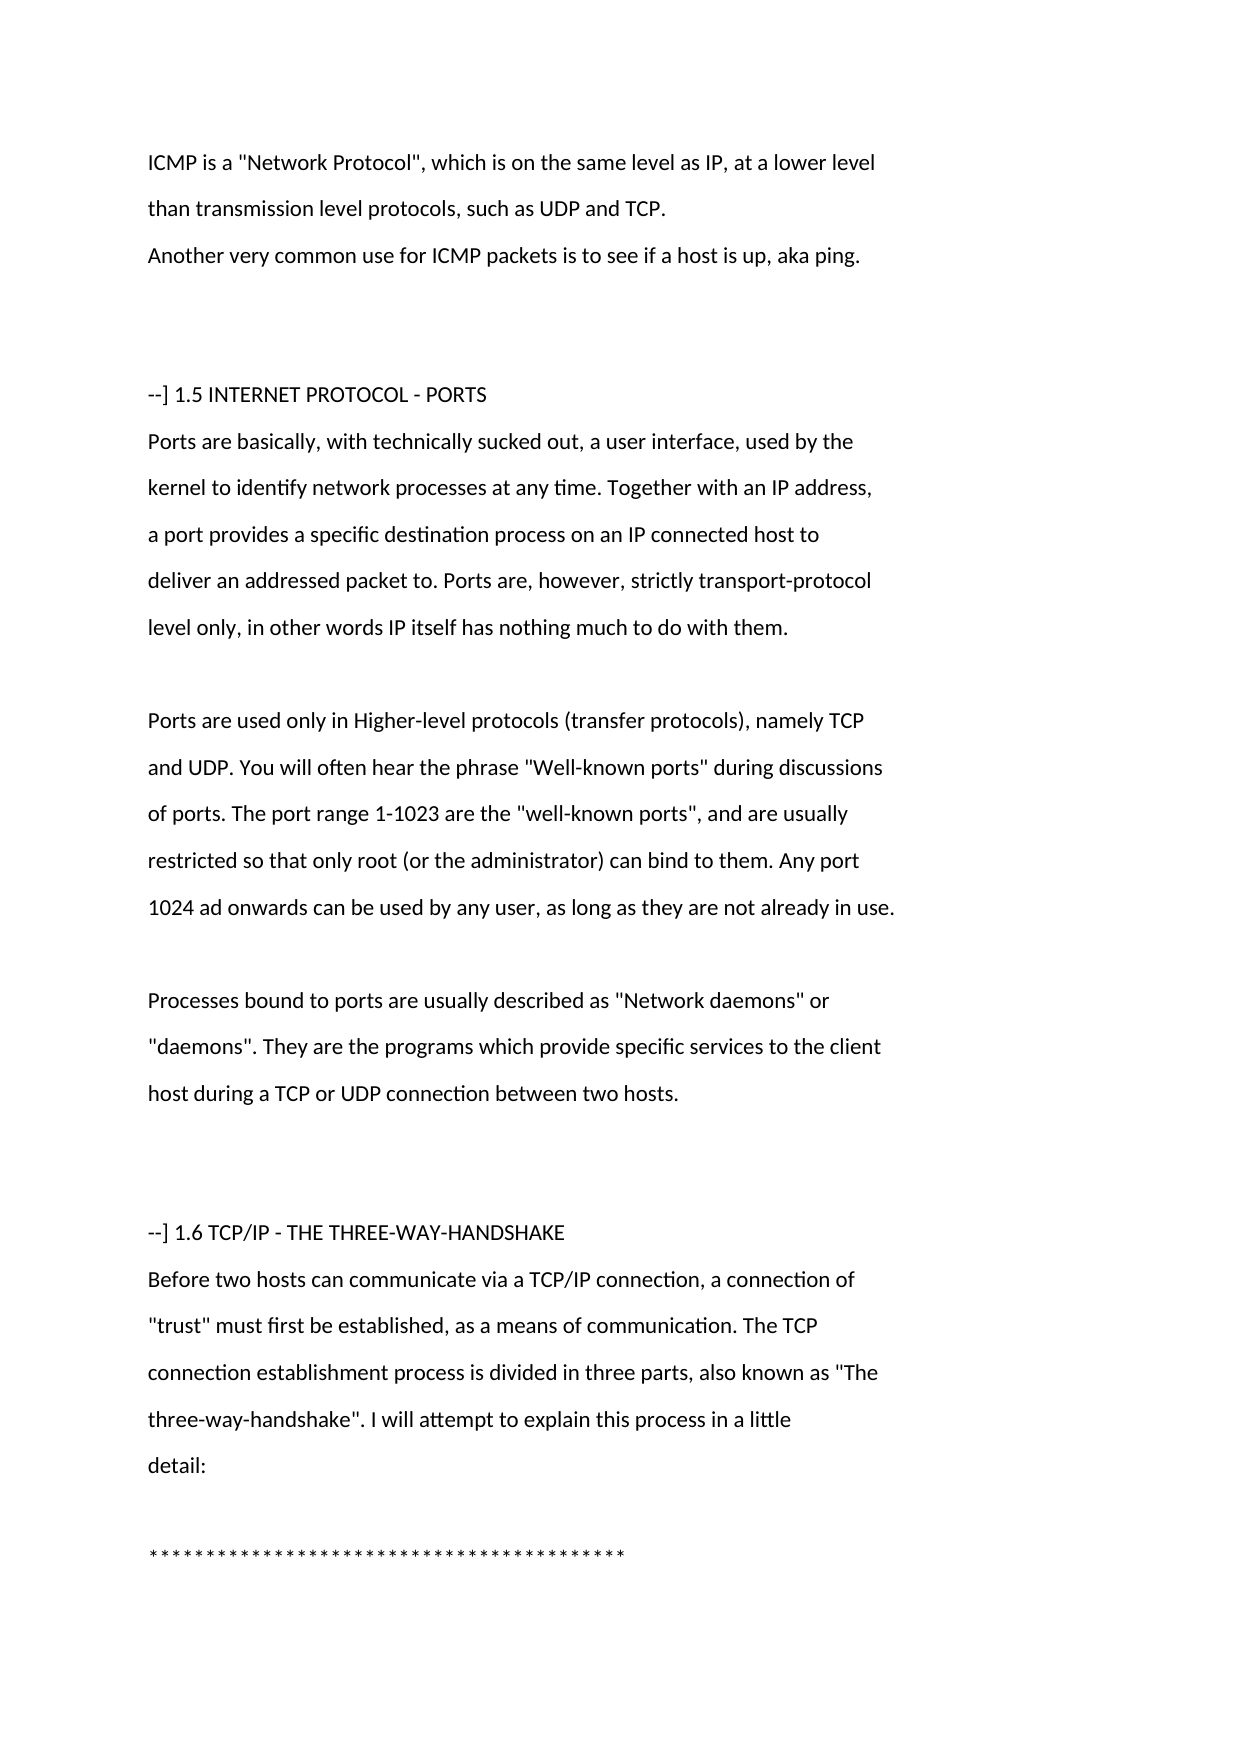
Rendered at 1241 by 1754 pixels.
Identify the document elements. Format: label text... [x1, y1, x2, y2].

text connection establishment process is divided in three parts, also known as "The [148, 1358, 1093, 1386]
text three-way-handshake". I will attempt to explain this process in a little [148, 1405, 1093, 1433]
text kernel to identify network processes at any time. Together with an IP address, [148, 473, 1093, 502]
text level only, in other words IP itself has nothing much to do with them. [148, 613, 1093, 641]
text restricted so that only root (or the administrator) can bind to them. Any port [148, 846, 1093, 874]
text --] 1.5 INTERNET PROTOCOL - PORTS [148, 380, 1093, 408]
text than transmission level protocols, such as UDP and TCP. [148, 194, 1093, 222]
text ICMP is a "Network Protocol", which is on the same level as IP, at a lower level [148, 148, 1093, 176]
text ****************************************** [148, 1544, 1093, 1572]
text deliver an addressed packet to. Ports are, however, strictly transport-protocol [148, 567, 1093, 595]
text "trust" must first be established, as a means of communication. The TCP [148, 1312, 1093, 1340]
text Ports are used only in Higher-level protocols (transfer protocols), namely TCP [148, 706, 1093, 734]
text Ports are basically, with technically sucked out, a user interface, used by the [148, 427, 1093, 455]
text --] 1.6 TCP/IP - THE THREE-WAY-HANDSHAKE [148, 1218, 1093, 1247]
text of ports. The port range 1-1023 are the "well-known ports", and are usually [148, 799, 1093, 827]
text "daemons". They are the programs which provide specific services to the client [148, 1032, 1093, 1060]
text Before two hosts can communicate via a TCP/IP connection, a connection of [148, 1265, 1093, 1293]
text detail: [148, 1451, 1093, 1479]
text Another very common use for ICMP packets is to see if a host is up, aka ping. [148, 241, 1093, 269]
text 1024 ad onwards can be used by any user, as long as they are not already in use. [148, 893, 1093, 921]
text a port provides a specific destination process on an IP connected host to [148, 520, 1093, 548]
text Processes bound to ports are usually described as "Network daemons" or [148, 986, 1093, 1014]
text host during a TCP or UDP connection between two hosts. [148, 1079, 1093, 1107]
text and UDP. You will often hear the phrase "Well-known ports" during discussions [148, 753, 1093, 781]
